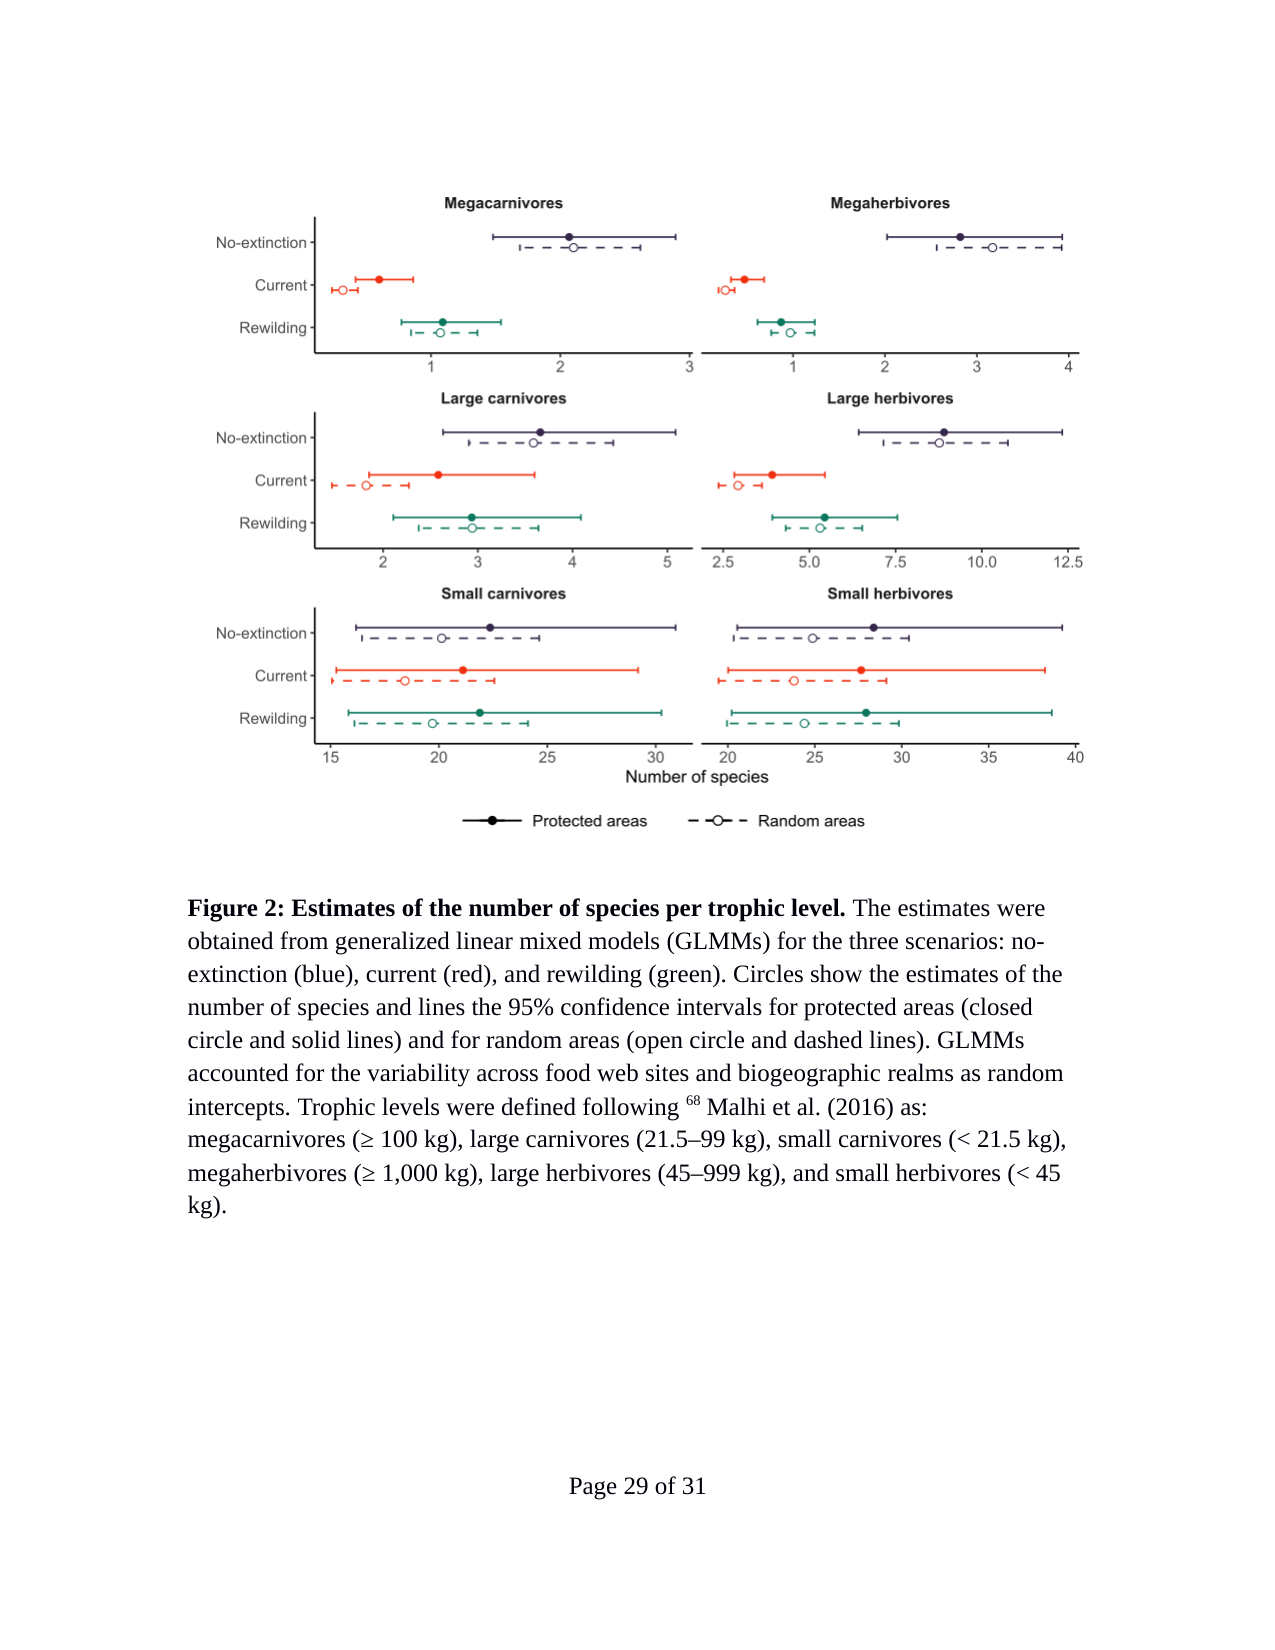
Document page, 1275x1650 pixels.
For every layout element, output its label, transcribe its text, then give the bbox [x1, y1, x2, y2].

picture [187, 180, 1088, 856]
text Figure 2: Estimates of the number of species per trophic level. The estimates were obtained from generalized linear mixed models (GLMMs) for the three scenarios: no-extinction (blue), current (red), and rewilding (green). Circles show the estimates of the number of species and lines the 95% confidence intervals for protected areas (closed circle and solid lines) and for random areas (open circle and dashed lines). GLMMs accounted for the variability across food web sites and biogeographic realms as random intercepts. Trophic levels were defined following 68⁠ Malhi et al. (2016) as: megacarnivores (≥ 100 kg), large carnivores (21.5–99 kg), small carnivores (< 21.5 kg), megaherbivores (≥ 1,000 kg), large herbivores (45–999 kg), and small herbivores (< 45 kg). [187, 893, 1087, 1219]
